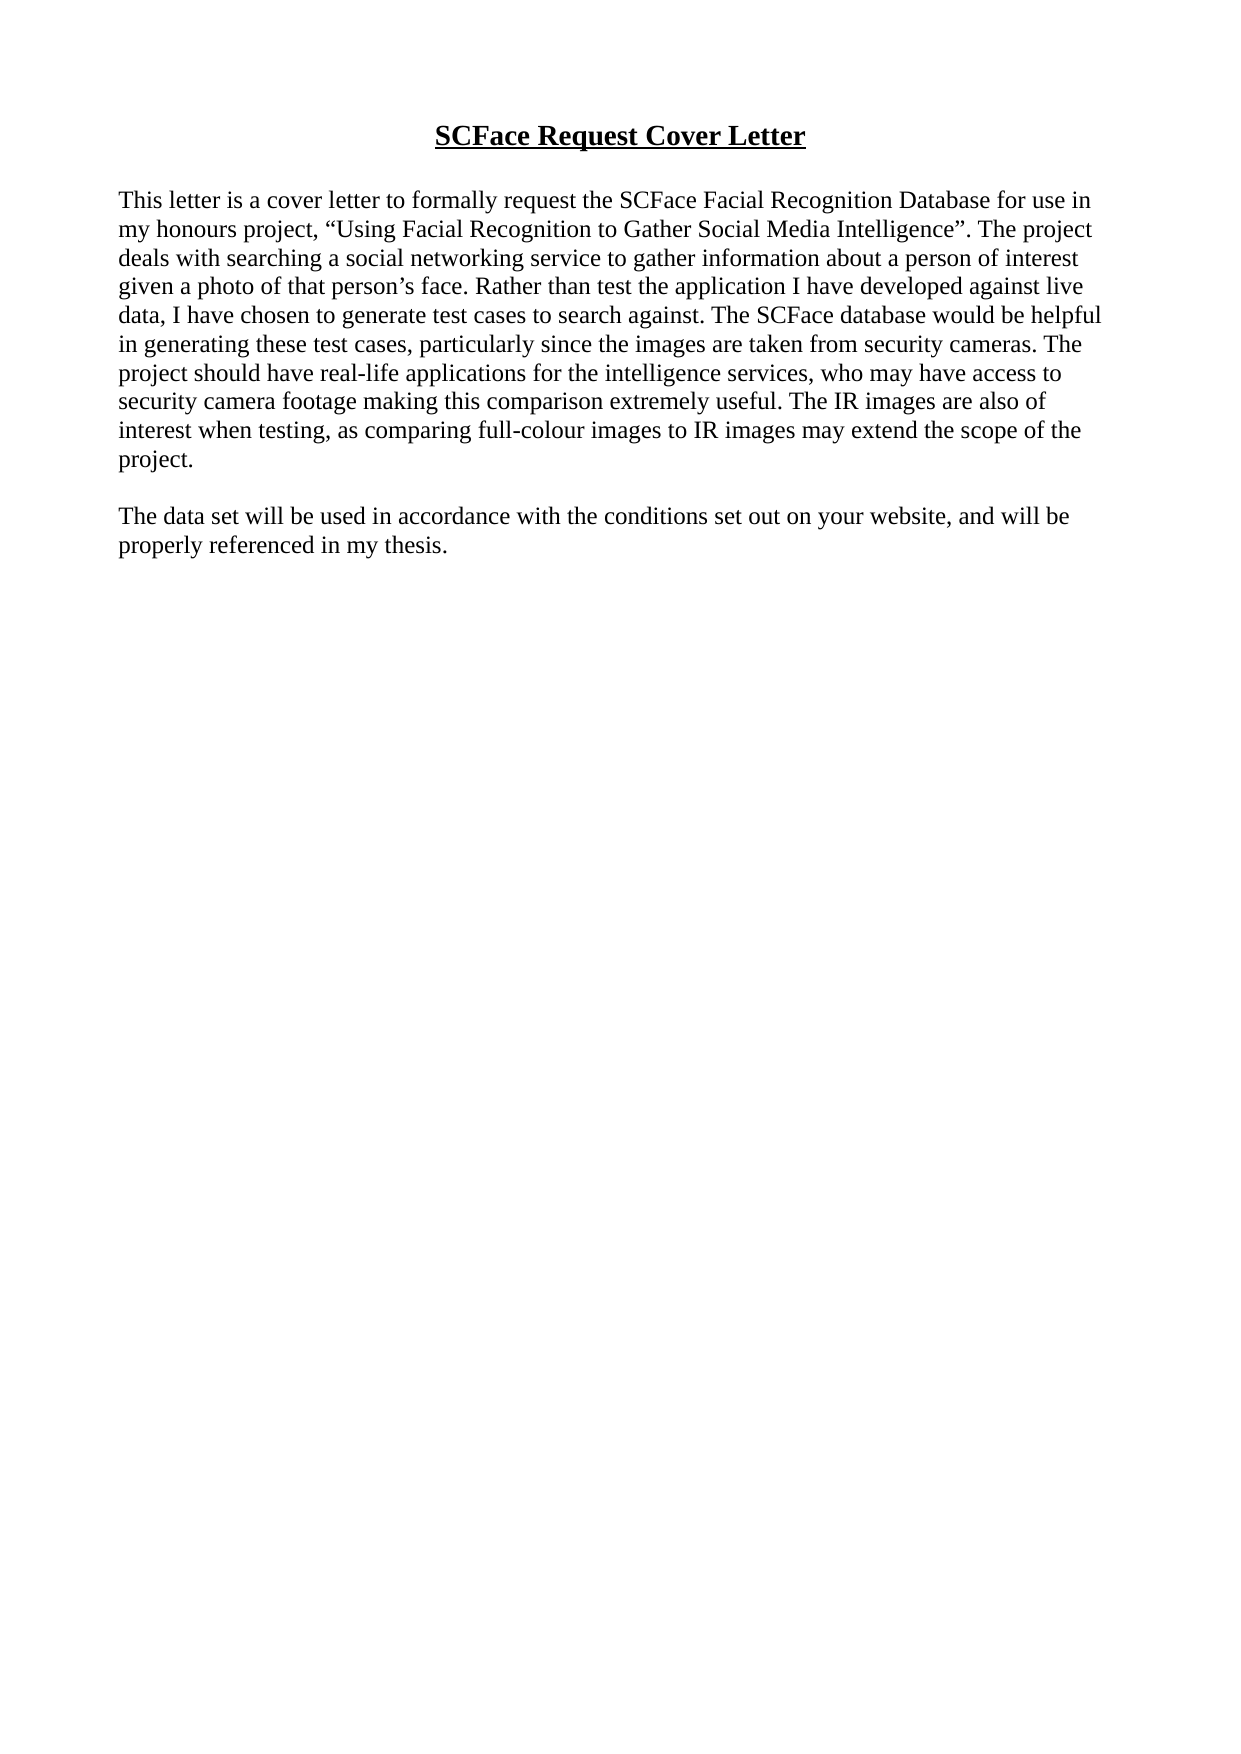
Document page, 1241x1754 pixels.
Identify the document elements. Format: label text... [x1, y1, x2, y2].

text SCFace Request Cover Letter [118, 118, 1122, 152]
text This letter is a cover letter to formally request the SCFace Facial Recognition Database for use in my honours project, “Using Facial Recognition to Gather Social Media Intelligence”. The project deals with searching a social networking service to gather information about a person of interest given a photo of that person’s face. Rather than test the application I have developed against live data, I have chosen to generate test cases to search against. The SCFace database would be helpful in generating these test cases, particularly since the images are taken from security cameras. The project should have real-life applications for the intelligence services, who may have access to security camera footage making this comparison extremely useful. The IR images are also of interest when testing, as comparing full-colour images to IR images may extend the scope of the project. [118, 185, 1122, 473]
text The data set will be used in accordance with the conditions set out on your website, and will be properly referenced in my thesis. [118, 501, 1122, 559]
